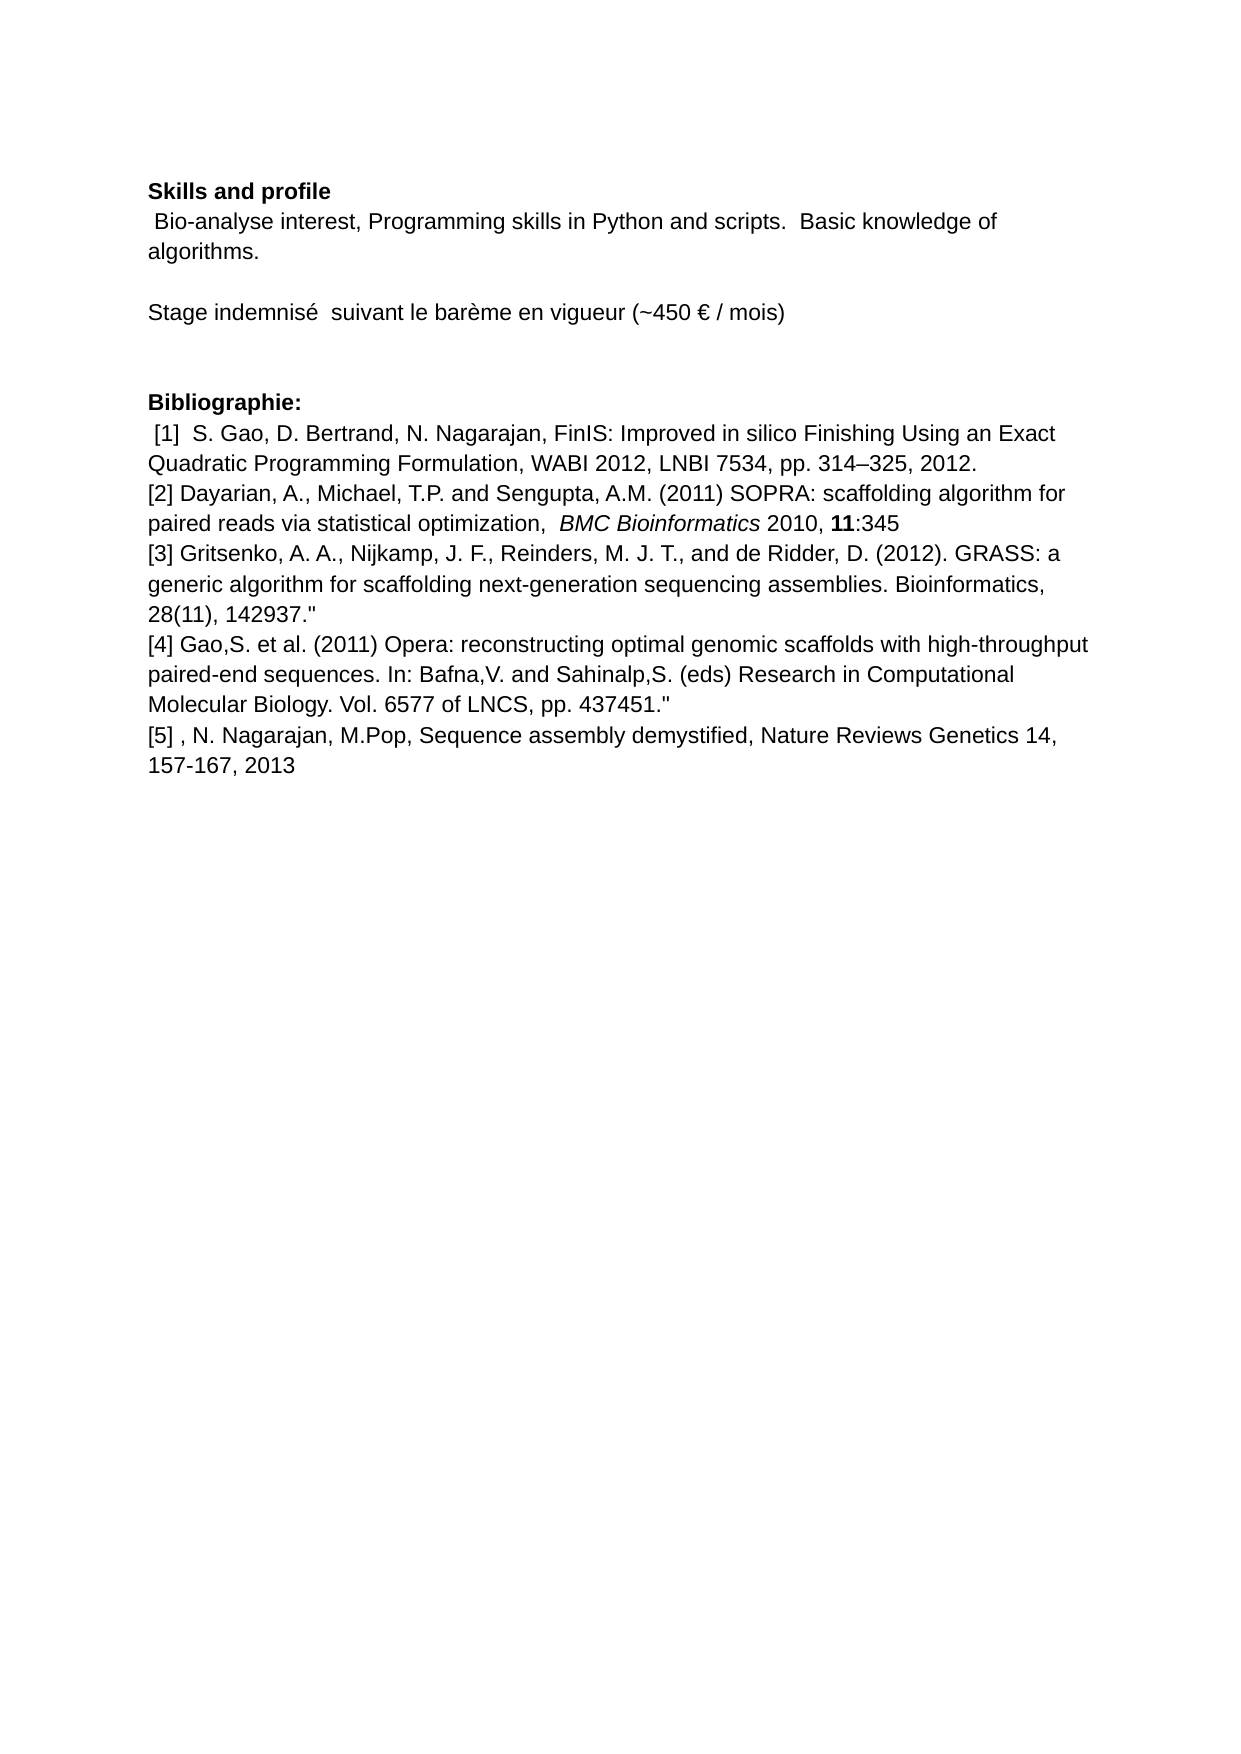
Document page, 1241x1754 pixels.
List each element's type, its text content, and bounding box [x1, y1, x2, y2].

text [2] Dayarian, A., Michael, T.P. and Sengupta, A.M. (2011) SOPRA: scaffolding algorithm for paired reads via statistical optimization, BMC Bioinformatics 2010, 11:345 [3] Gritsenko, A. A., Nijkamp, J. F., Reinders, M. J. T., and de Ridder, D. (2012). GRASS: a generic algorithm for scaffolding next-generation sequencing assemblies. Bioinformatics, 28(11), 142937." [4] Gao,S. et al. (2011) Opera: reconstructing optimal genomic scaffolds with high-throughput paired-end sequences. In: Bafna,V. and Sahinalp,S. (eds) Research in Computational Molecular Biology. Vol. 6577 of LNCS, pp. 437451." [148, 480, 1093, 718]
text Bibliographie: [148, 389, 1093, 416]
text Skills and profile [148, 178, 1093, 204]
text [1] S. Gao, D. Bertrand, N. Nagarajan, FinIS: Improved in silico Finishing Using an Exact Quadratic Programming Formulation, WABI 2012, LNBI 7534, pp. 314–325, 2012. [148, 419, 1093, 476]
text Bio-analyse interest, Programming skills in Python and scripts. Basic knowledge of algorithms. [148, 208, 1093, 264]
text [5] , N. Nagarajan, M.Pop, Sequence assembly demystified, Nature Reviews Genetics 14, 157-167, 2013 [148, 722, 1093, 778]
text Stage indemnisé suivant le barème en vigueur (~450 € / mois) [148, 299, 1093, 325]
